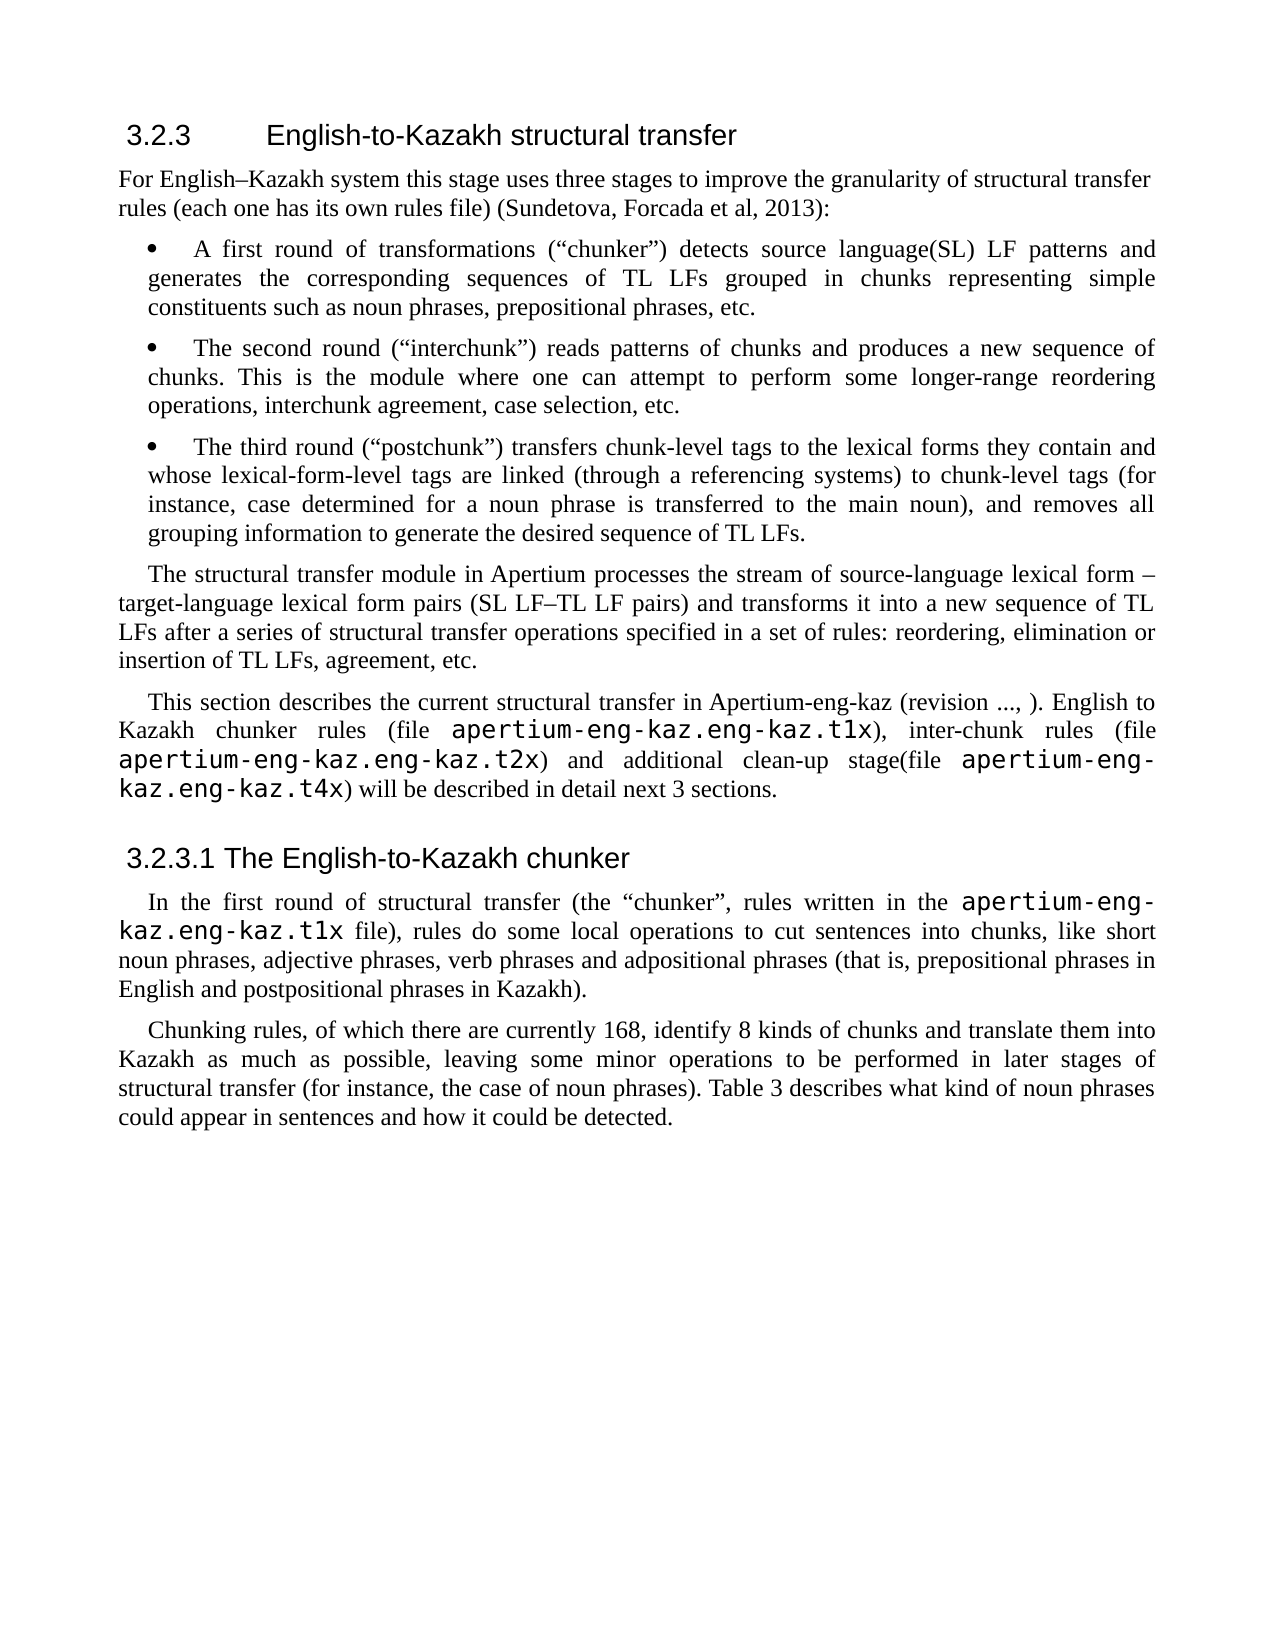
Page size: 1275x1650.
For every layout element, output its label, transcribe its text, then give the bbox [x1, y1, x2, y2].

text This section describes the current structural transfer in Apertium-eng-kaz (revision ..., ). English to Kazakh chunker rules (file apertium-eng-kaz.eng-kaz.t1x), inter-chunk rules (file apertium-eng-kaz.eng-kaz.t2x) and additional clean-up stage(file apertium-eng-kaz.eng-kaz.t4x) will be described in detail next 3 sections. [118, 687, 1157, 803]
text The structural transfer module in Apertium processes the stream of source-language lexical form – target-language lexical form pairs (SL LF–TL LF pairs) and transforms it into a new sequence of TL LFs after a series of structural transfer operations specified in a set of rules: reordering, elimination or insertion of TL LFs, agreement, etc. [118, 559, 1157, 674]
list The third round (“postchunk”) transfers chunk-level tags to the lexical forms they contain and whose lexical-form-level tags are linked (through a referencing systems) to chunk-level tags (for instance, case determined for a noun phrase is transferred to the main noun), and removes all grouping information to generate the desired sequence of TL LFs. [148, 432, 1157, 547]
list A first round of transformations (“chunker”) detects source language(SL) LF patterns and generates the corresponding sequences of TL LFs grouped in chunks representing simple constituents such as noun phrases, prepositional phrases, etc. [148, 234, 1157, 320]
text Chunking rules, of which there are currently 168, identify 8 kinds of chunks and translate them into Kazakh as much as possible, leaving some minor operations to be performed in later stages of structural transfer (for instance, the case of noun phrases). Table 3 describes what kind of noun phrases could appear in sentences and how it could be detected. [118, 1015, 1157, 1130]
text For English–Kazakh system this stage uses three stages to improve the granularity of structural transfer rules (each one has its own rules file) (Sundetova, Forcada et al, 2013): [118, 164, 1157, 222]
list The second round (“interchunk”) reads patterns of chunks and produces a new sequence of chunks. This is the module where one can attempt to perform some longer-range reordering operations, interchunk agreement, case selection, etc. [148, 333, 1157, 419]
subtitle English-to-Kazakh structural transfer [118, 118, 1157, 152]
subtitle The English-to-Kazakh chunker [118, 841, 1157, 874]
text In the first round of structural transfer (the “chunker”, rules written in the apertium-eng-kaz.eng-kaz.t1x file), rules do some local operations to cut sentences into chunks, like short noun phrases, adjective phrases, verb phrases and adpositional phrases (that is, prepositional phrases in English and postpositional phrases in Kazakh). [118, 887, 1157, 1003]
